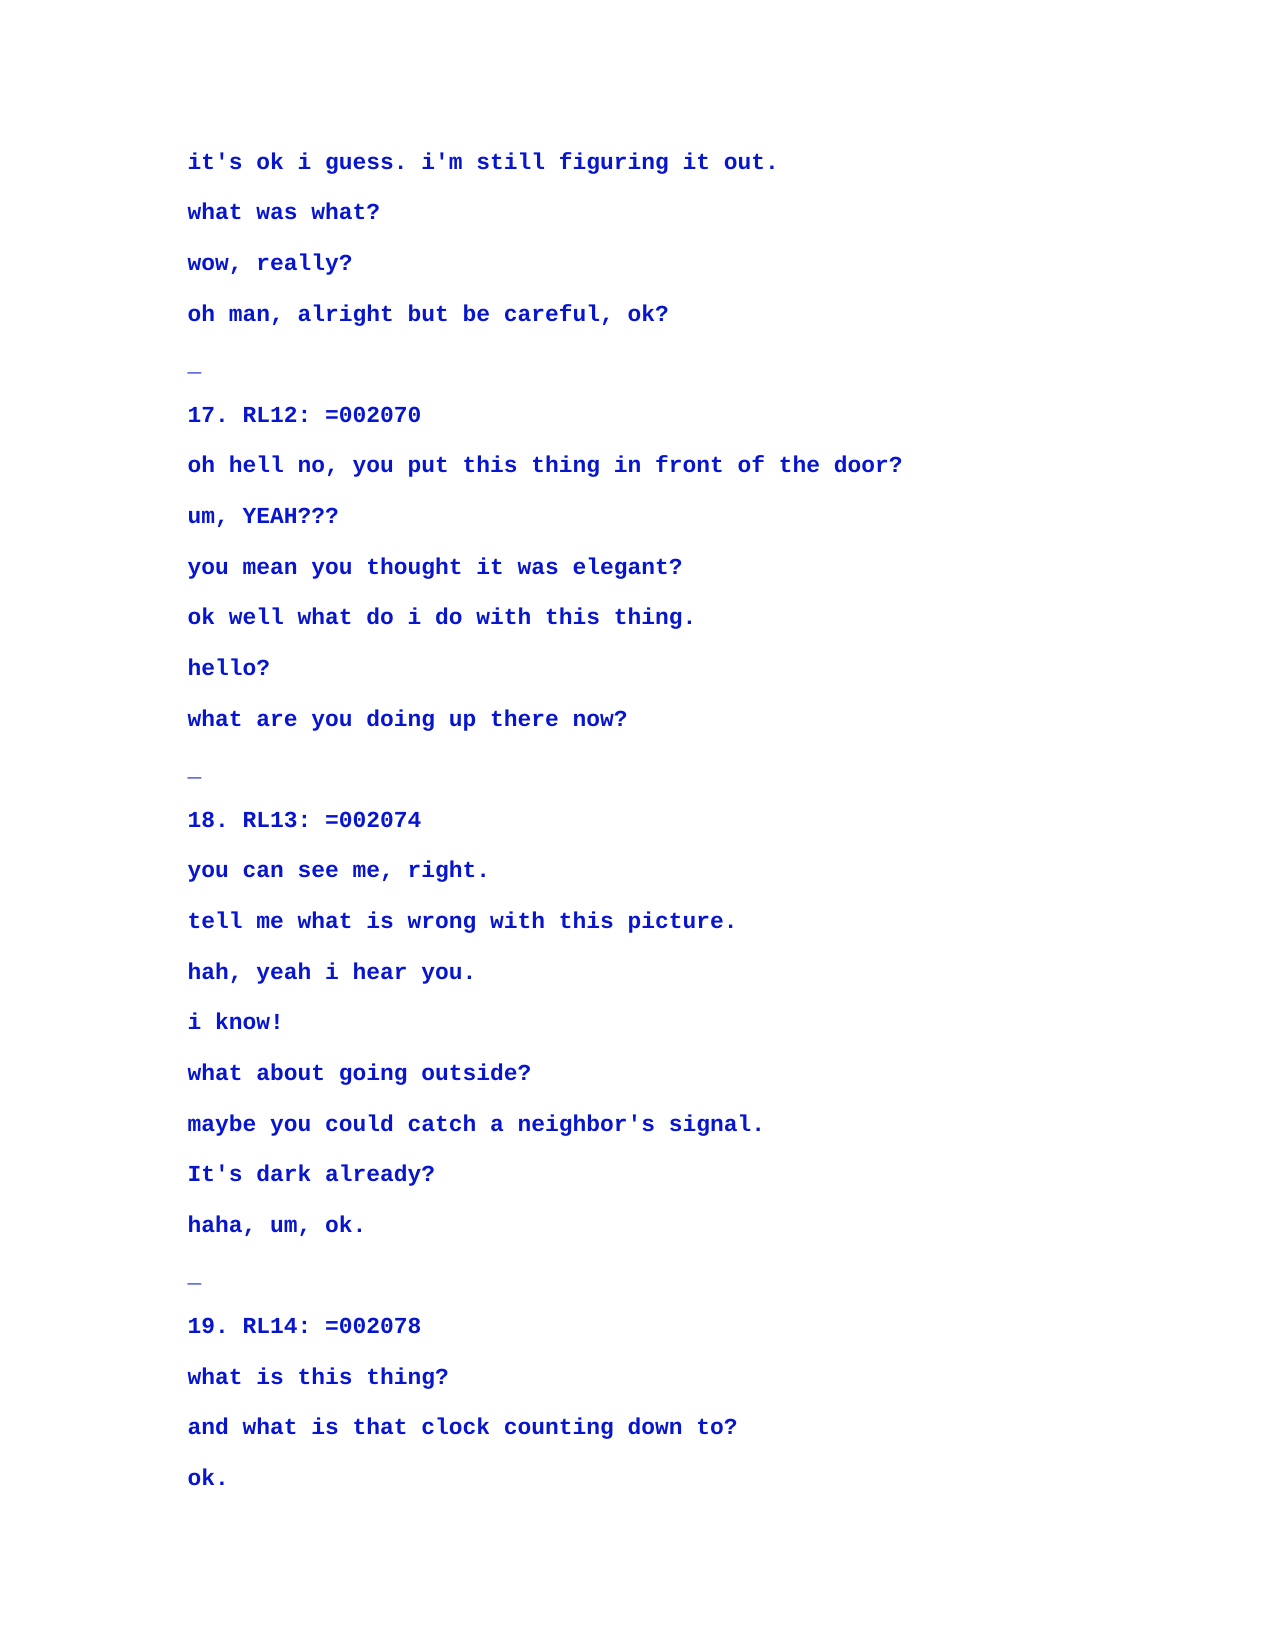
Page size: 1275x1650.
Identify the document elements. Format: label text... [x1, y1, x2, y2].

text haha, um, ok. [187, 1213, 1087, 1239]
text 17. RL12: =002070 [187, 403, 1087, 429]
text It's dark already? [187, 1162, 1087, 1188]
text _ [187, 1264, 1087, 1290]
text maybe you could catch a neighbor's signal. [187, 1112, 1087, 1138]
text you mean you thought it was elegant? [187, 555, 1087, 581]
text oh man, alright but be careful, ok? [187, 302, 1087, 328]
text um, YEAH??? [187, 504, 1087, 530]
text _ [187, 757, 1087, 783]
text what are you doing up there now? [187, 707, 1087, 733]
text oh hell no, you put this thing in front of the door? [187, 454, 1087, 480]
text 19. RL14: =002078 [187, 1314, 1087, 1340]
text ok well what do i do with this thing. [187, 606, 1087, 632]
text tell me what is wrong with this picture. [187, 909, 1087, 935]
text it's ok i guess. i'm still figuring it out. [187, 150, 1087, 176]
text hello? [187, 656, 1087, 682]
text and what is that clock counting down to? [187, 1416, 1087, 1442]
text what is this thing? [187, 1365, 1087, 1391]
text _ [187, 352, 1087, 378]
text wow, really? [187, 251, 1087, 277]
text what was what? [187, 201, 1087, 227]
text hah, yeah i hear you. [187, 960, 1087, 986]
text you can see me, right. [187, 859, 1087, 885]
text ok. [187, 1466, 1087, 1492]
text 18. RL13: =002074 [187, 808, 1087, 834]
text what about going outside? [187, 1061, 1087, 1087]
text i know! [187, 1011, 1087, 1037]
